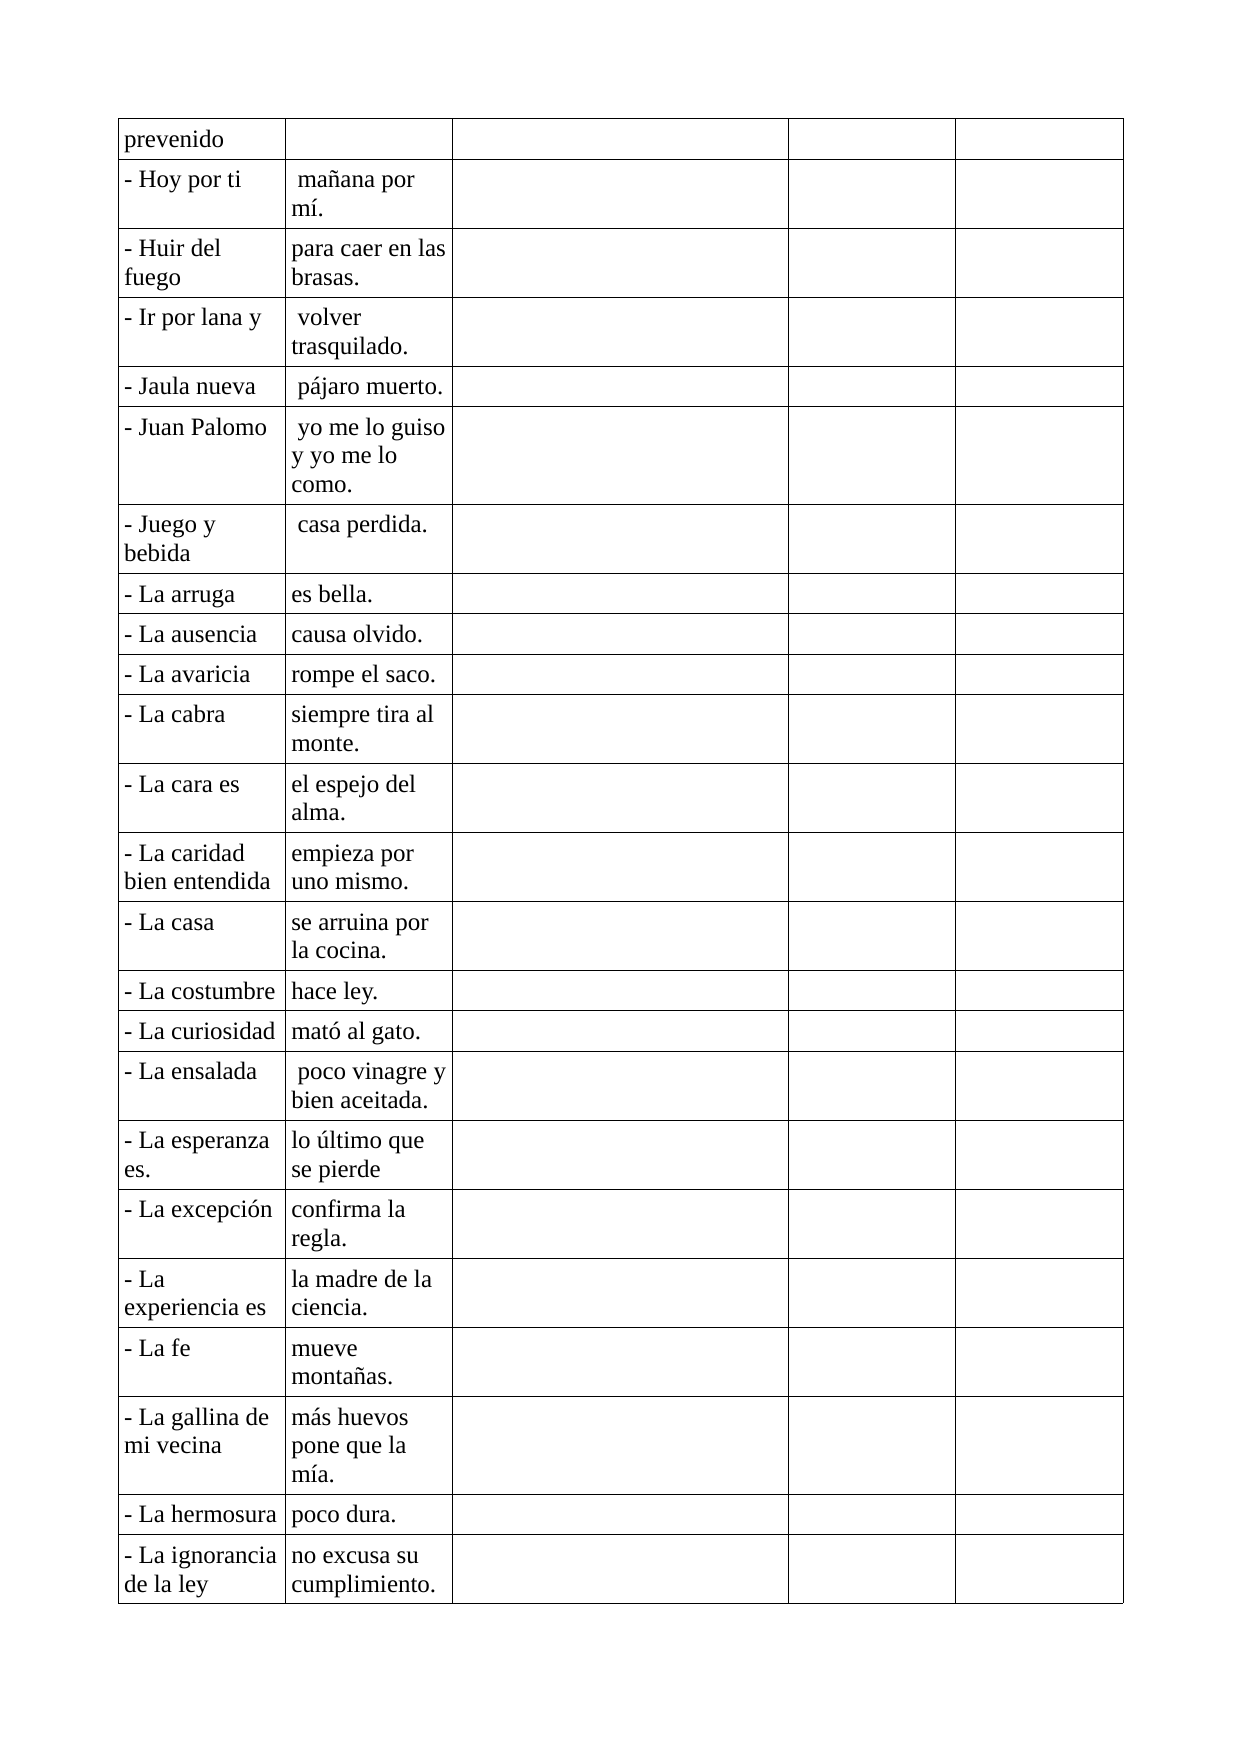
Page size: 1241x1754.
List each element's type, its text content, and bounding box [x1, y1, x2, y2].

table_cell [453, 764, 788, 832]
table_cell - La caridad bien entendida [119, 833, 285, 901]
table_cell - La experiencia es [119, 1259, 285, 1327]
table_cell [789, 902, 955, 970]
table_cell causa olvido. [286, 614, 452, 653]
table_cell [956, 902, 1123, 970]
table_cell [789, 614, 955, 653]
table_cell [453, 1121, 788, 1189]
table_cell [789, 1535, 955, 1603]
table_cell pájaro muerto. [286, 367, 452, 406]
table_cell [286, 119, 452, 158]
table_cell [789, 505, 955, 573]
table_cell [453, 902, 788, 970]
table_cell - Hoy por ti [119, 160, 285, 227]
table_cell [789, 160, 955, 227]
table_cell [453, 1259, 788, 1327]
table_cell mueve montañas. [286, 1328, 452, 1396]
table_cell siempre tira al monte. [286, 695, 452, 763]
table_cell [956, 764, 1123, 832]
table_cell [956, 1190, 1123, 1258]
table_cell [453, 574, 788, 613]
table_cell [956, 505, 1123, 573]
table_cell [789, 574, 955, 613]
table_cell - Jaula nueva [119, 367, 285, 406]
table_cell [789, 1495, 955, 1534]
table_cell [789, 367, 955, 406]
table_cell - Ir por lana y [119, 298, 285, 366]
table_cell lo último que se pierde [286, 1121, 452, 1189]
table_cell - La avaricia [119, 655, 285, 694]
table_cell [789, 407, 955, 504]
table_cell [453, 407, 788, 504]
table_cell [956, 367, 1123, 406]
table_cell poco vinagre y bien aceitada. [286, 1052, 452, 1120]
table_cell [956, 655, 1123, 694]
table_cell para caer en las brasas. [286, 229, 452, 297]
table_cell - La curiosidad [119, 1011, 285, 1051]
table_cell [789, 1328, 955, 1396]
table_cell [453, 367, 788, 406]
table_cell [453, 505, 788, 573]
table_cell [789, 1052, 955, 1120]
table_cell [956, 1535, 1123, 1603]
table_cell [956, 1259, 1123, 1327]
table_cell [453, 833, 788, 901]
table_cell [453, 655, 788, 694]
table_cell [453, 298, 788, 366]
table_cell [789, 655, 955, 694]
table_cell confirma la regla. [286, 1190, 452, 1258]
table_cell [956, 229, 1123, 297]
table_cell - La ensalada [119, 1052, 285, 1120]
table_cell hace ley. [286, 971, 452, 1010]
table_cell volver trasquilado. [286, 298, 452, 366]
table_cell [453, 229, 788, 297]
table_cell es bella. [286, 574, 452, 613]
table_cell [956, 1011, 1123, 1051]
table_cell [956, 971, 1123, 1010]
table_cell [956, 1328, 1123, 1396]
table_cell - Juego y bebida [119, 505, 285, 573]
table_cell [956, 614, 1123, 653]
table_cell [956, 1121, 1123, 1189]
table_cell [453, 1495, 788, 1534]
table_cell la madre de la ciencia. [286, 1259, 452, 1327]
table_cell [956, 833, 1123, 901]
table_cell [789, 1397, 955, 1494]
table_cell [789, 833, 955, 901]
table_cell [789, 1121, 955, 1189]
table_cell mañana por mí. [286, 160, 452, 227]
table_cell [453, 614, 788, 653]
table_cell se arruina por la cocina. [286, 902, 452, 970]
table_cell [956, 160, 1123, 227]
table_cell más huevos pone que la mía. [286, 1397, 452, 1494]
table_cell [956, 1495, 1123, 1534]
table_cell [956, 407, 1123, 504]
table_cell [453, 1535, 788, 1603]
table_cell - La arruga [119, 574, 285, 613]
table_cell - La ausencia [119, 614, 285, 653]
table_cell [956, 119, 1123, 158]
table_cell [956, 574, 1123, 613]
table_cell - La cabra [119, 695, 285, 763]
table_cell [789, 695, 955, 763]
table_cell - La excepción [119, 1190, 285, 1258]
table_cell [453, 1011, 788, 1051]
table_cell prevenido [119, 119, 285, 158]
table_cell - La gallina de mi vecina [119, 1397, 285, 1494]
table_cell [453, 1052, 788, 1120]
table_cell - Juan Palomo [119, 407, 285, 504]
table_cell - La fe [119, 1328, 285, 1396]
table_cell [956, 695, 1123, 763]
table_cell - La casa [119, 902, 285, 970]
table_cell [453, 695, 788, 763]
table_cell [789, 229, 955, 297]
table_cell [789, 1011, 955, 1051]
table_cell - La costumbre [119, 971, 285, 1010]
table_cell el espejo del alma. [286, 764, 452, 832]
table_cell [453, 971, 788, 1010]
table_cell no excusa su cumplimiento. [286, 1535, 452, 1603]
table_cell - La hermosura [119, 1495, 285, 1534]
table_cell - Huir del fuego [119, 229, 285, 297]
table_cell - La cara es [119, 764, 285, 832]
table_cell empieza por uno mismo. [286, 833, 452, 901]
table_cell [453, 1190, 788, 1258]
table_cell [956, 1397, 1123, 1494]
table_cell [789, 1190, 955, 1258]
table_cell [789, 764, 955, 832]
table_cell [956, 298, 1123, 366]
table_cell [956, 1052, 1123, 1120]
table_cell [789, 298, 955, 366]
table_cell mató al gato. [286, 1011, 452, 1051]
table_cell [453, 119, 788, 158]
table_cell [453, 1397, 788, 1494]
table_cell [789, 1259, 955, 1327]
table_cell poco dura. [286, 1495, 452, 1534]
table_cell casa perdida. [286, 505, 452, 573]
table_cell yo me lo guiso y yo me lo como. [286, 407, 452, 504]
table_cell [789, 971, 955, 1010]
table_cell [789, 119, 955, 158]
table_cell rompe el saco. [286, 655, 452, 694]
table_cell [453, 160, 788, 227]
table_cell [453, 1328, 788, 1396]
table_cell - La ignorancia de la ley [119, 1535, 285, 1603]
table_cell - La esperanza es. [119, 1121, 285, 1189]
